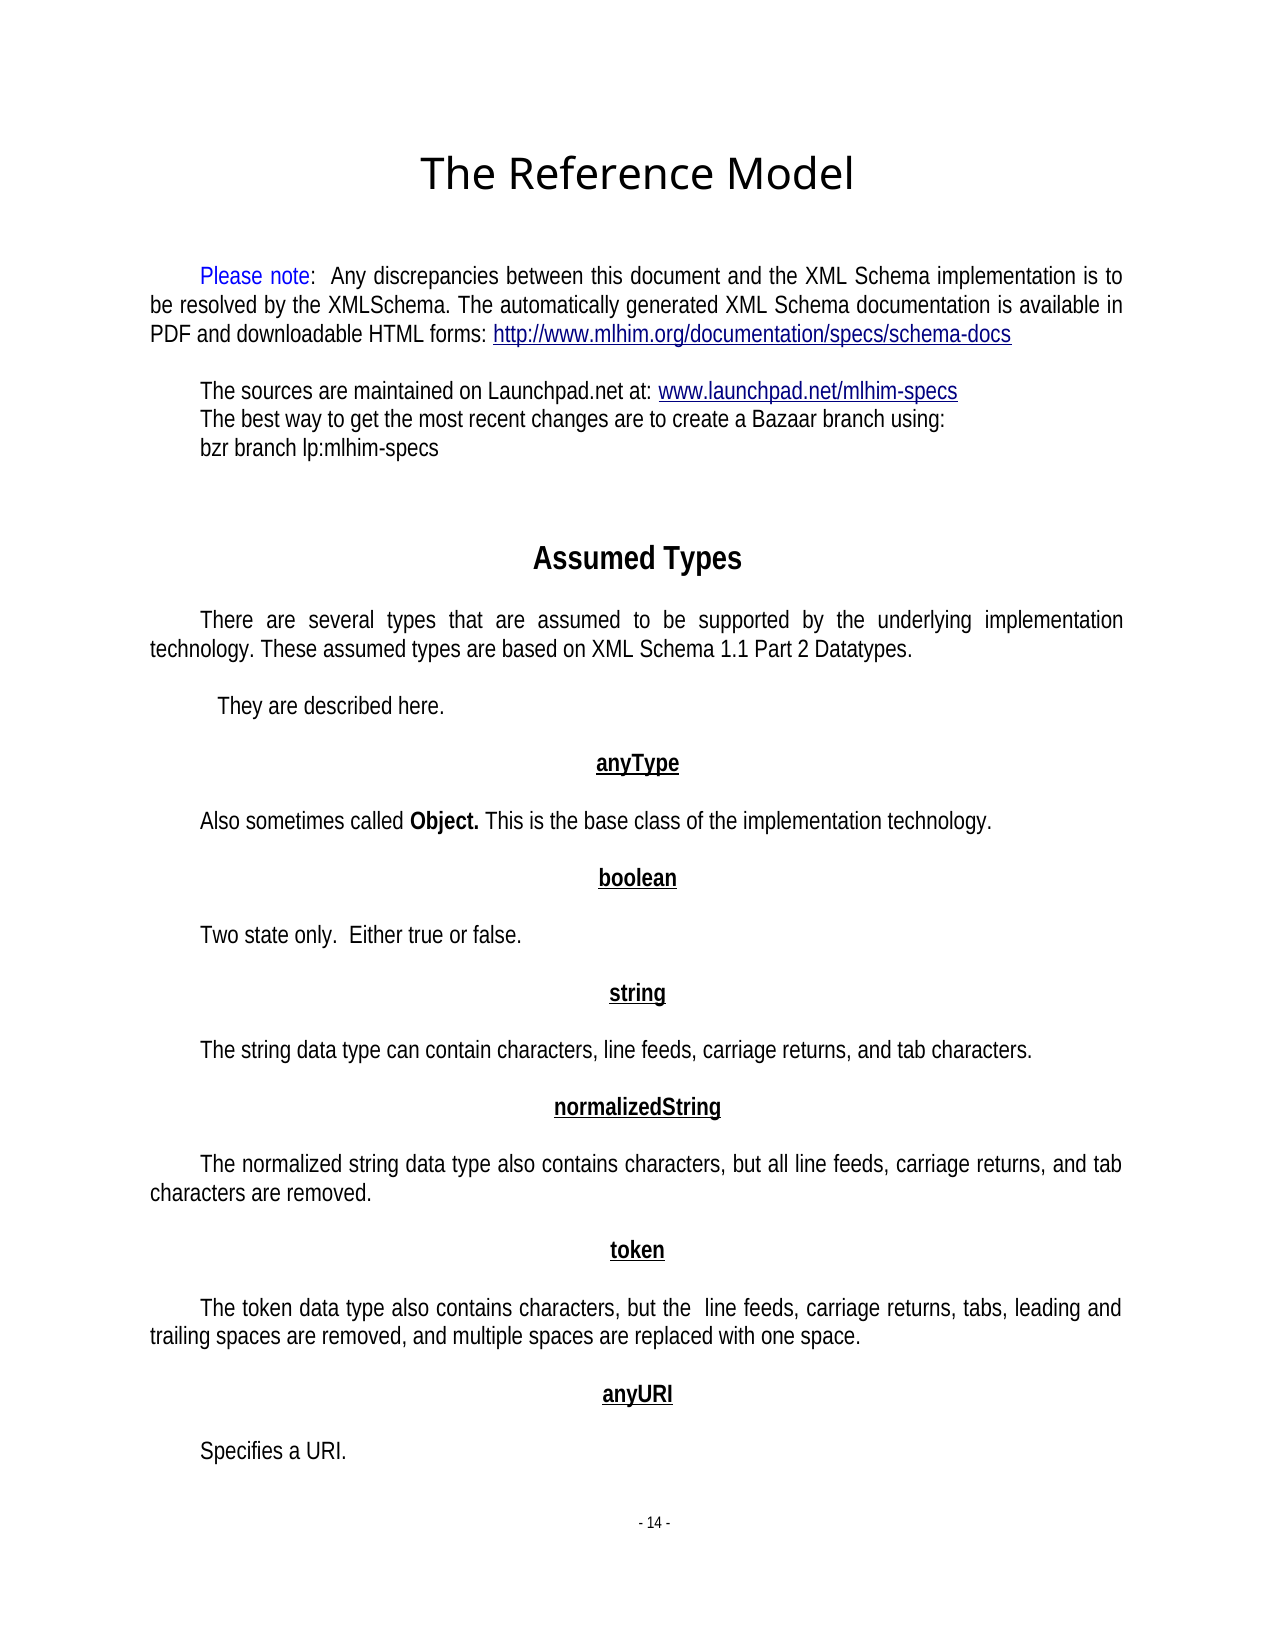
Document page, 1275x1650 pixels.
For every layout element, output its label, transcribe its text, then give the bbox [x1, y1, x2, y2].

text The string data type can contain characters, line feeds, carriage returns, and tab characters. [150, 1035, 1125, 1063]
text The token data type also contains characters, but the line feeds, carriage returns, tabs, leading and trailing spaces are removed, and multiple spaces are replaced with one space. [150, 1293, 1125, 1350]
text Also sometimes called Object. This is the base class of the implementation technology. [150, 806, 1125, 834]
text The sources are maintained on Launchpad.net at: www.launchpad.net/mlhim-specs [150, 376, 1125, 404]
text They are described here. [150, 691, 1125, 720]
text The normalized string data type also contains characters, but all line feeds, carriage returns, and tab characters are removed. [150, 1149, 1125, 1207]
subtitle anyURI [150, 1378, 1125, 1407]
subtitle normalizedString [150, 1092, 1125, 1121]
subtitle boolean [150, 863, 1125, 892]
text bzr branch lp:mlhim-specs [150, 433, 1125, 462]
text Two state only. Either true or false. [150, 920, 1125, 949]
subtitle token [150, 1235, 1125, 1264]
text The best way to get the most recent changes are to create a Bazaar branch using: [150, 404, 1125, 433]
subtitle anyType [150, 748, 1125, 777]
text There are several types that are assumed to be supported by the underlying implementation technology. These assumed types are based on XML Schema 1.1 Part 2 Datatypes. [150, 605, 1125, 662]
subtitle Assumed Types [150, 538, 1125, 576]
subtitle string [150, 977, 1125, 1006]
subtitle The Reference Model [150, 143, 1125, 202]
text Specifies a URI. [150, 1436, 1125, 1464]
text Please note: Any discrepancies between this document and the XML Schema implementation is to be resolved by the XMLSchema. The automatically generated XML Schema documentation is available in PDF and downloadable HTML forms: http://www.mlhim.org/documentation/specs/schema-docs [150, 261, 1125, 347]
